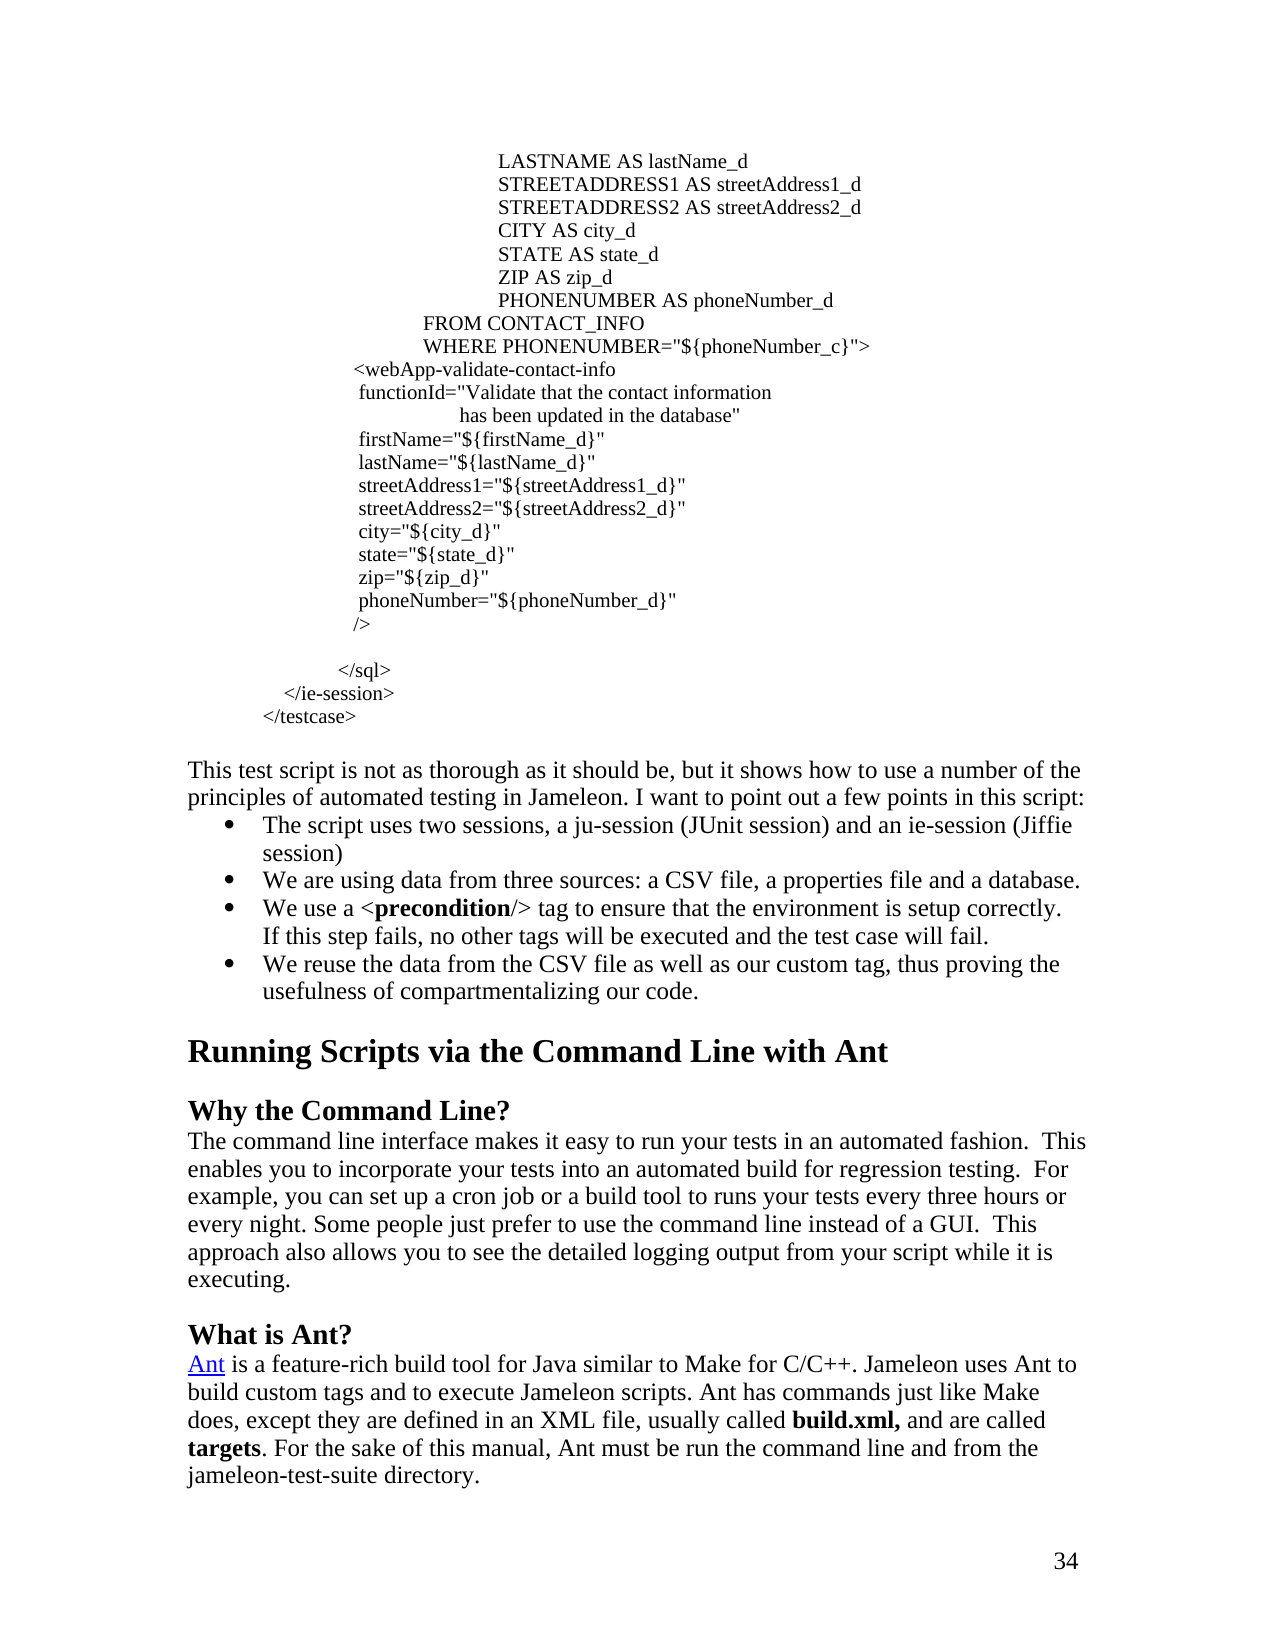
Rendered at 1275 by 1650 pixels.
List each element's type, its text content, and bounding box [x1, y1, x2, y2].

text firstName="${firstName_d}" [187, 427, 1087, 451]
list The script uses two sessions, a ju-session (JUnit session) and an ie-session (Jiffie session) [225, 811, 1087, 867]
list We use a <precondition/> tag to ensure that the environment is setup correctly. If this step fails, no other tags will be executed and the test case will fail. [225, 894, 1087, 950]
text streetAddress1="${streetAddress1_d}" [187, 474, 1087, 497]
text city="${city_d}" [187, 520, 1087, 543]
text streetAddress2="${streetAddress2_d}" [187, 497, 1087, 520]
text lastName="${lastName_d}" [187, 451, 1087, 474]
subtitle Why the Command Line? [187, 1095, 1087, 1127]
list We are using data from three sources: a CSV file, a properties file and a database. [225, 867, 1087, 894]
list We reuse the data from the CSV file as well as our custom tag, thus proving the usefulness of compartmentalizing our code. [225, 950, 1087, 1005]
text The command line interface makes it easy to run your tests in an automated fashion. This enables you to incorporate your tests into an automated build for regression testing. For example, you can set up a cron job or a build tool to runs your tests every three hours or every night. Some people just prefer to use the command line instead of a GUI. This approach also allows you to see the detailed logging output from your script while it is executing. [187, 1127, 1087, 1293]
text WHERE PHONENUMBER="${phoneNumber_c}"> [187, 335, 1087, 358]
text zip="${zip_d}" [187, 566, 1087, 589]
text </ie-session> [187, 682, 1087, 705]
text FROM CONTACT_INFO [187, 312, 1087, 335]
text STATE AS state_d [187, 242, 1087, 266]
text /> [187, 612, 1087, 636]
text CITY AS city_d [187, 219, 1087, 242]
text This test script is not as thorough as it should be, but it shows how to use a number of the principles of automated testing in Jameleon. I want to point out a few points in this script: [187, 756, 1087, 811]
text phoneNumber="${phoneNumber_d}" [187, 589, 1087, 612]
text </sql> [187, 659, 1087, 682]
text ZIP AS zip_d [187, 266, 1087, 289]
text STREETADDRESS1 AS streetAddress1_d [187, 173, 1087, 196]
text <webApp-validate-contact-info [187, 358, 1087, 381]
text </testcase> [187, 705, 1087, 728]
text functionId="Validate that the contact information [187, 381, 1087, 404]
text LASTNAME AS lastName_d [187, 150, 1087, 173]
text STREETADDRESS2 AS streetAddress2_d [187, 196, 1087, 219]
text has been updated in the database" [187, 404, 1087, 427]
text Ant is a feature-rich build tool for Java similar to Make for C/C++. Jameleon uses Ant to build custom tags and to execute Jameleon scripts. Ant has commands just like Make does, except they are defined in an XML file, usually called build.xml, and are called targets. For the sake of this manual, Ant must be run the command line and from the jameleon-test-suite directory. [187, 1351, 1087, 1489]
text PHONENUMBER AS phoneNumber_d [187, 289, 1087, 312]
subtitle Running Scripts via the Command Line with Ant [187, 1033, 1087, 1070]
text state="${state_d}" [187, 543, 1087, 566]
subtitle What is Ant? [187, 1318, 1087, 1351]
